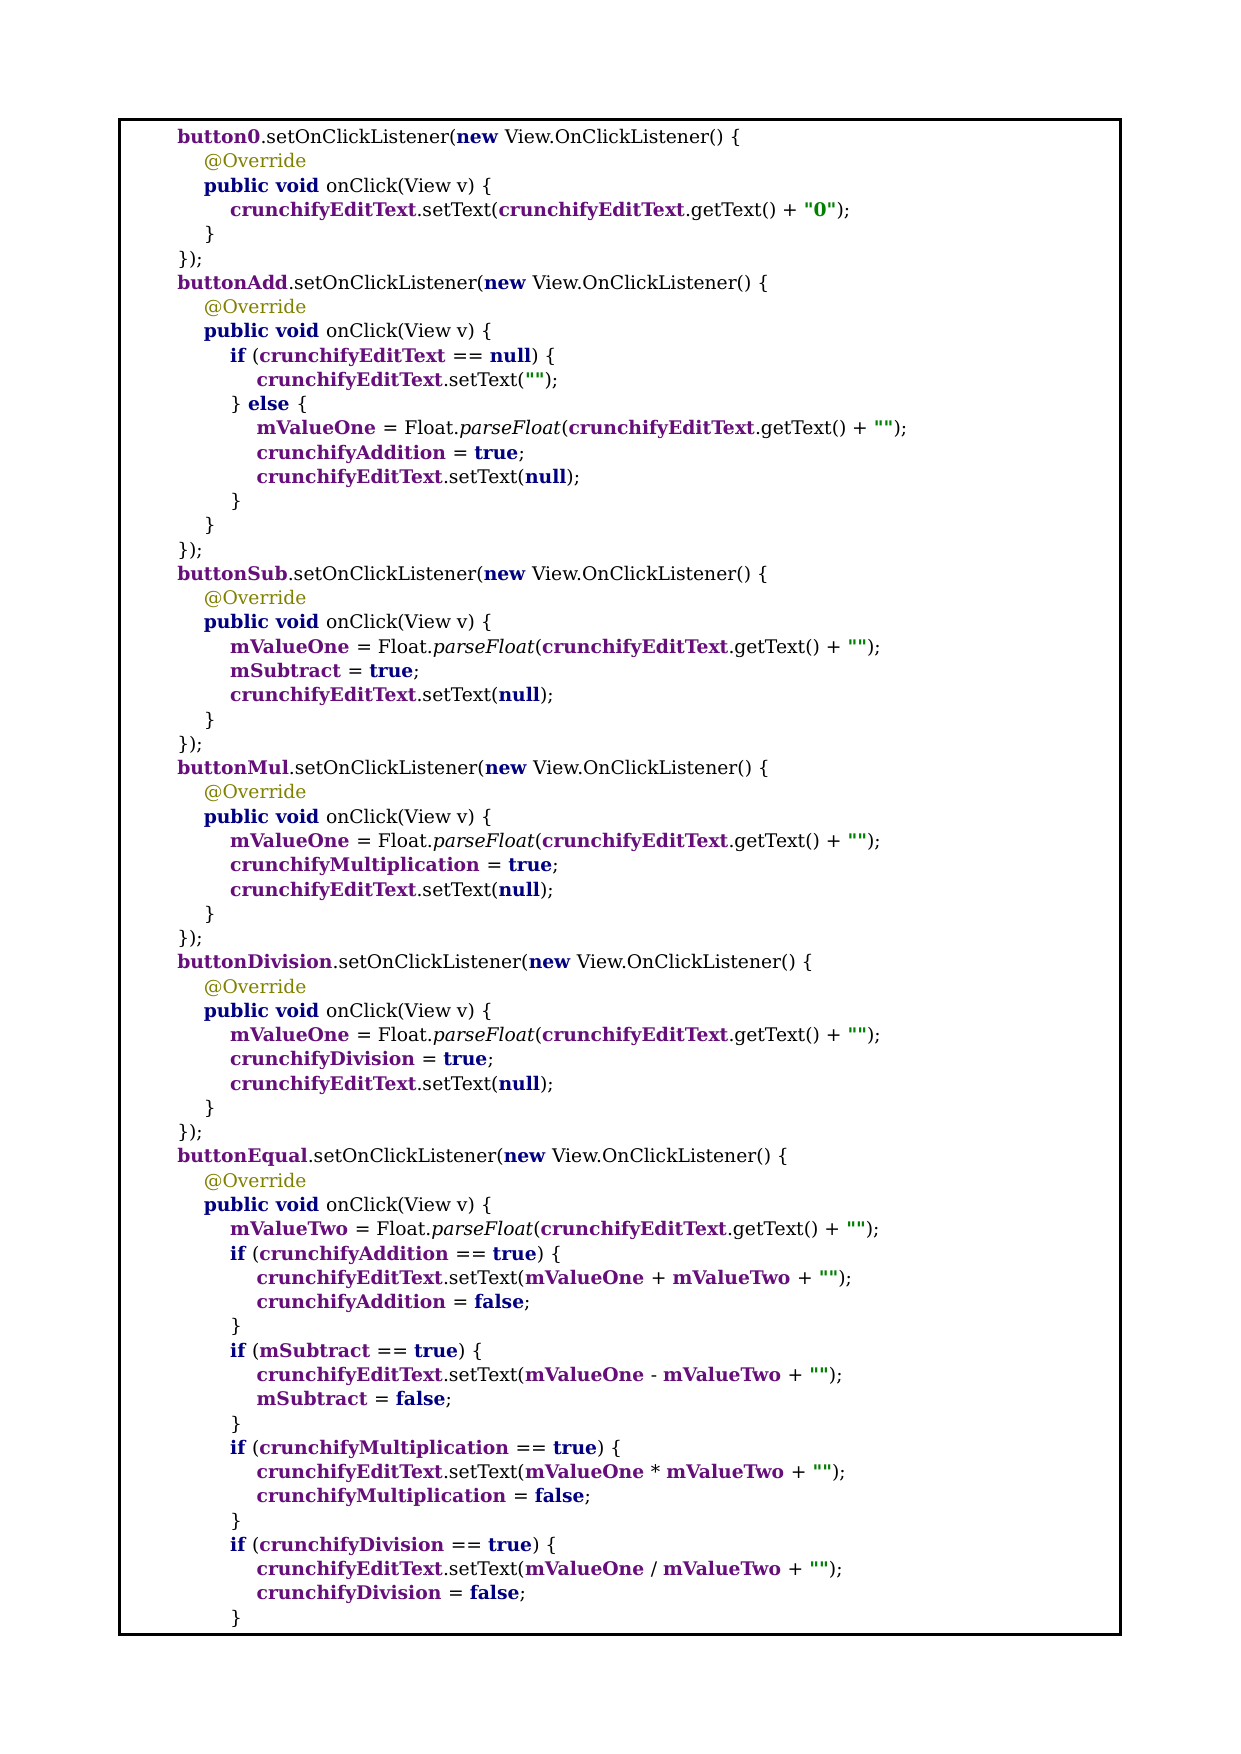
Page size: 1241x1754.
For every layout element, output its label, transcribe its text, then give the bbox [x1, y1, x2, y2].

text mValueOne = Float.parseFloat(crunchifyEditText.getText() + ""); [124, 828, 1116, 852]
text crunchifyEditText.setText(mValueOne + mValueTwo + ""); [124, 1265, 1116, 1289]
text @Override [124, 779, 1116, 804]
text } [124, 512, 1116, 537]
text crunchifyMultiplication = false; [124, 1483, 1116, 1508]
text crunchifyEditText.setText(null); [124, 1071, 1116, 1095]
text crunchifyEditText.setText(""); [124, 367, 1116, 391]
text mValueOne = Float.parseFloat(crunchifyEditText.getText() + ""); [124, 1022, 1116, 1046]
text crunchifyEditText.setText(null); [124, 877, 1116, 901]
text }); [124, 1119, 1116, 1143]
text @Override [124, 294, 1116, 318]
text crunchifyDivision = true; [124, 1046, 1116, 1071]
text mSubtract = false; [124, 1386, 1116, 1411]
text mValueTwo = Float.parseFloat(crunchifyEditText.getText() + ""); [124, 1216, 1116, 1241]
text mValueOne = Float.parseFloat(crunchifyEditText.getText() + ""); [124, 634, 1116, 658]
text public void onClick(View v) { [124, 173, 1116, 197]
text buttonMul.setOnClickListener(new View.OnClickListener() { [124, 755, 1116, 779]
text crunchifyEditText.setText(mValueOne * mValueTwo + ""); [124, 1459, 1116, 1483]
text public void onClick(View v) { [124, 1192, 1116, 1216]
text @Override [124, 1168, 1116, 1192]
text crunchifyDivision = false; [124, 1580, 1116, 1605]
text if (crunchifyDivision == true) { [124, 1532, 1116, 1556]
text button0.setOnClickListener(new View.OnClickListener() { [124, 124, 1116, 148]
text } [124, 707, 1116, 731]
text public void onClick(View v) { [124, 998, 1116, 1022]
text @Override [124, 148, 1116, 173]
text buttonDivision.setOnClickListener(new View.OnClickListener() { [124, 949, 1116, 974]
text crunchifyEditText.setText(null); [124, 682, 1116, 707]
text } [124, 1508, 1116, 1532]
text crunchifyEditText.setText(crunchifyEditText.getText() + "0"); [124, 197, 1116, 221]
text if (crunchifyAddition == true) { [124, 1241, 1116, 1265]
text } [124, 1313, 1116, 1338]
text crunchifyEditText.setText(mValueOne / mValueTwo + ""); [124, 1556, 1116, 1580]
text mSubtract = true; [124, 658, 1116, 682]
text if (crunchifyEditText == null) { [124, 343, 1116, 367]
text mValueOne = Float.parseFloat(crunchifyEditText.getText() + ""); [124, 415, 1116, 440]
text }); [124, 731, 1116, 755]
text }); [124, 246, 1116, 270]
text buttonEqual.setOnClickListener(new View.OnClickListener() { [124, 1143, 1116, 1168]
text @Override [124, 974, 1116, 998]
text } [124, 221, 1116, 246]
text crunchifyAddition = false; [124, 1289, 1116, 1313]
text } else { [124, 391, 1116, 415]
text public void onClick(View v) { [124, 804, 1116, 828]
text } [124, 1411, 1116, 1435]
text crunchifyMultiplication = true; [124, 852, 1116, 877]
text @Override [124, 585, 1116, 609]
text buttonSub.setOnClickListener(new View.OnClickListener() { [124, 561, 1116, 585]
text public void onClick(View v) { [124, 318, 1116, 343]
text if (crunchifyMultiplication == true) { [124, 1435, 1116, 1459]
text crunchifyEditText.setText(mValueOne - mValueTwo + ""); [124, 1362, 1116, 1386]
text }); [124, 537, 1116, 561]
text buttonAdd.setOnClickListener(new View.OnClickListener() { [124, 270, 1116, 294]
text } [124, 1095, 1116, 1119]
text }); [124, 925, 1116, 949]
text } [124, 1605, 1116, 1629]
text crunchifyAddition = true; [124, 440, 1116, 464]
text } [124, 488, 1116, 512]
text if (mSubtract == true) { [124, 1338, 1116, 1362]
text public void onClick(View v) { [124, 609, 1116, 634]
text crunchifyEditText.setText(null); [124, 464, 1116, 488]
text } [124, 901, 1116, 925]
